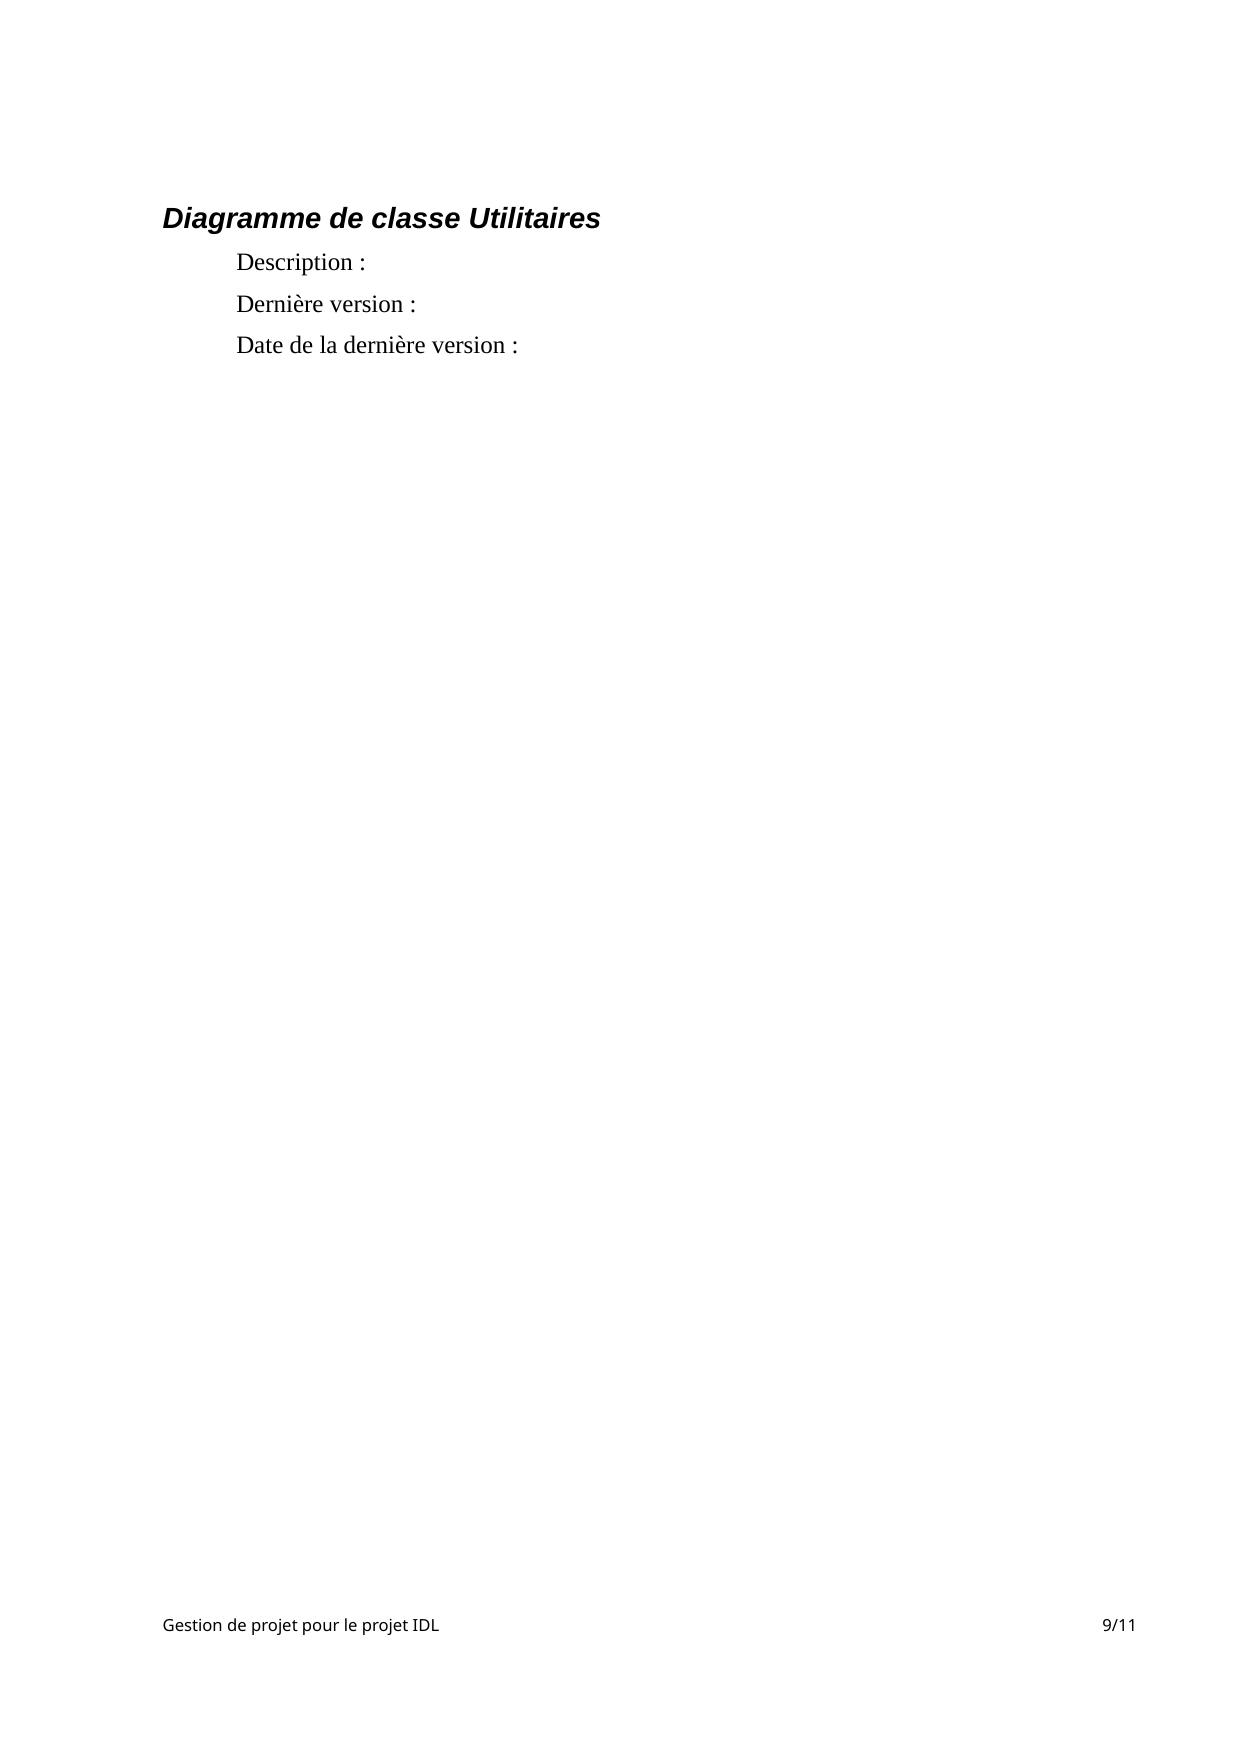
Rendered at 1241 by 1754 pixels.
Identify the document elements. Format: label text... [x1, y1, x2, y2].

text Date de la dernière version : [162, 330, 1137, 359]
subtitle Diagramme de classe Utilitaires [162, 201, 1137, 235]
text Dernière version : [162, 289, 1137, 317]
text Description : [162, 247, 1137, 276]
